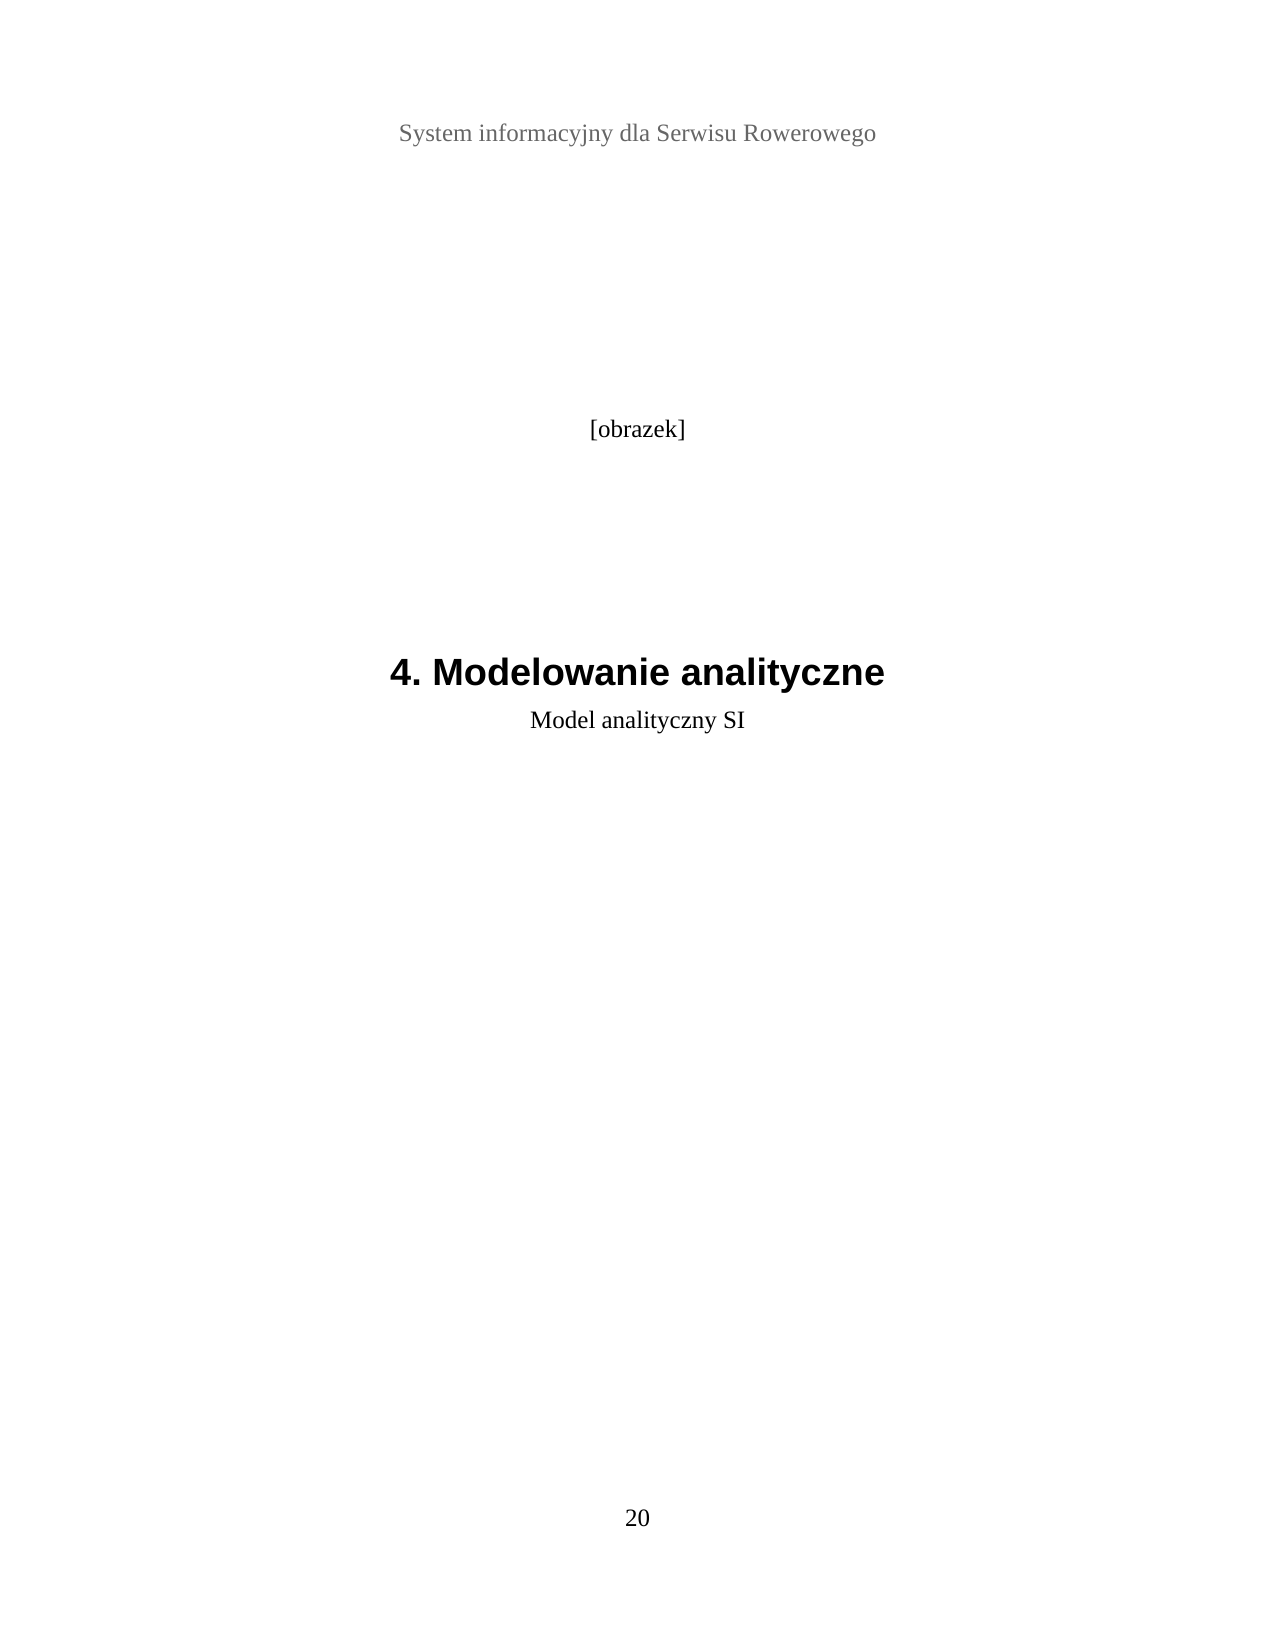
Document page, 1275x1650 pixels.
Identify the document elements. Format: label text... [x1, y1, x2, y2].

text Model analityczny SI [118, 705, 1157, 734]
subtitle 4. Modelowanie analityczne [118, 649, 1157, 693]
text [obrazek] [118, 414, 1157, 443]
